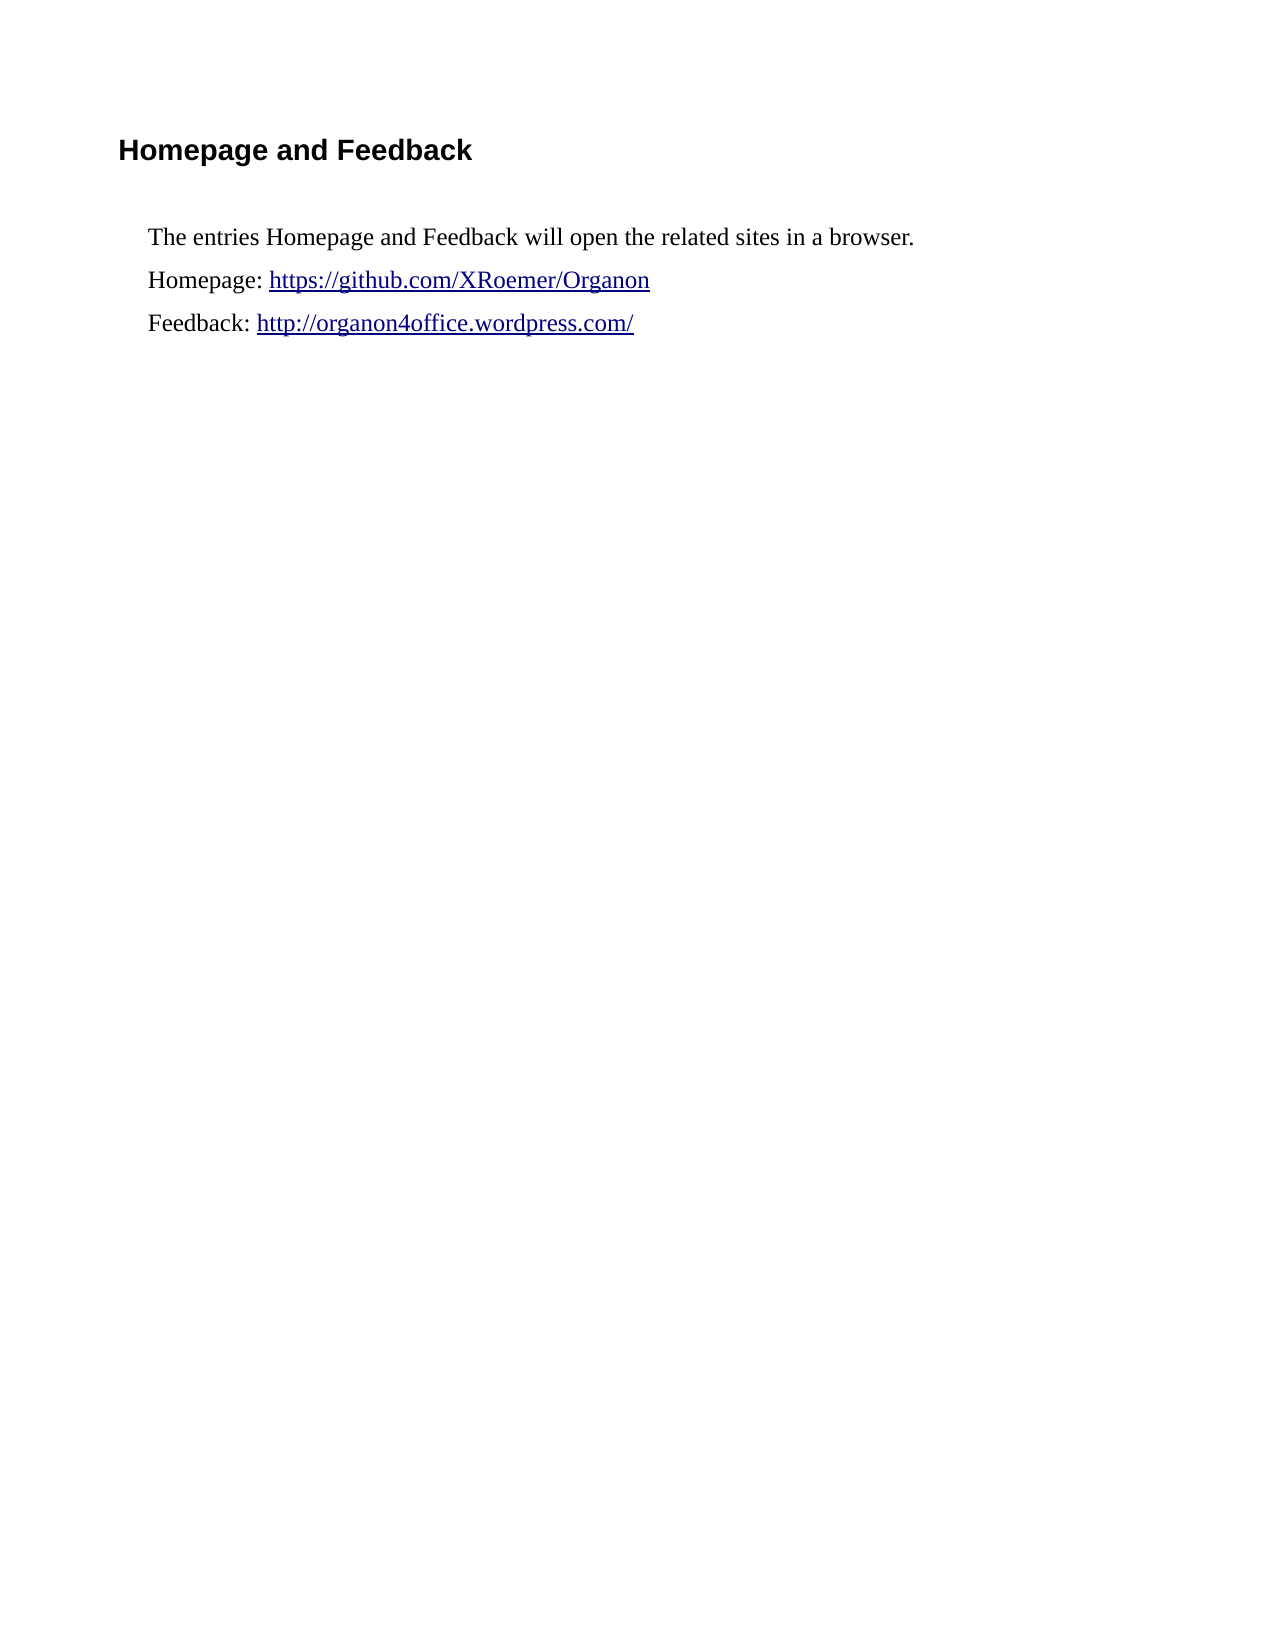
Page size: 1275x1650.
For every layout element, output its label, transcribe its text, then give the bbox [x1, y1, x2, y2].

text Homepage: https://github.com/XRoemer/Organon [148, 265, 1157, 294]
text Feedback: http://organon4office.wordpress.com/ [148, 308, 1157, 337]
text The entries Homepage and Feedback will open the related sites in a browser. [148, 222, 1157, 251]
subtitle Homepage and Feedback [118, 133, 1157, 166]
